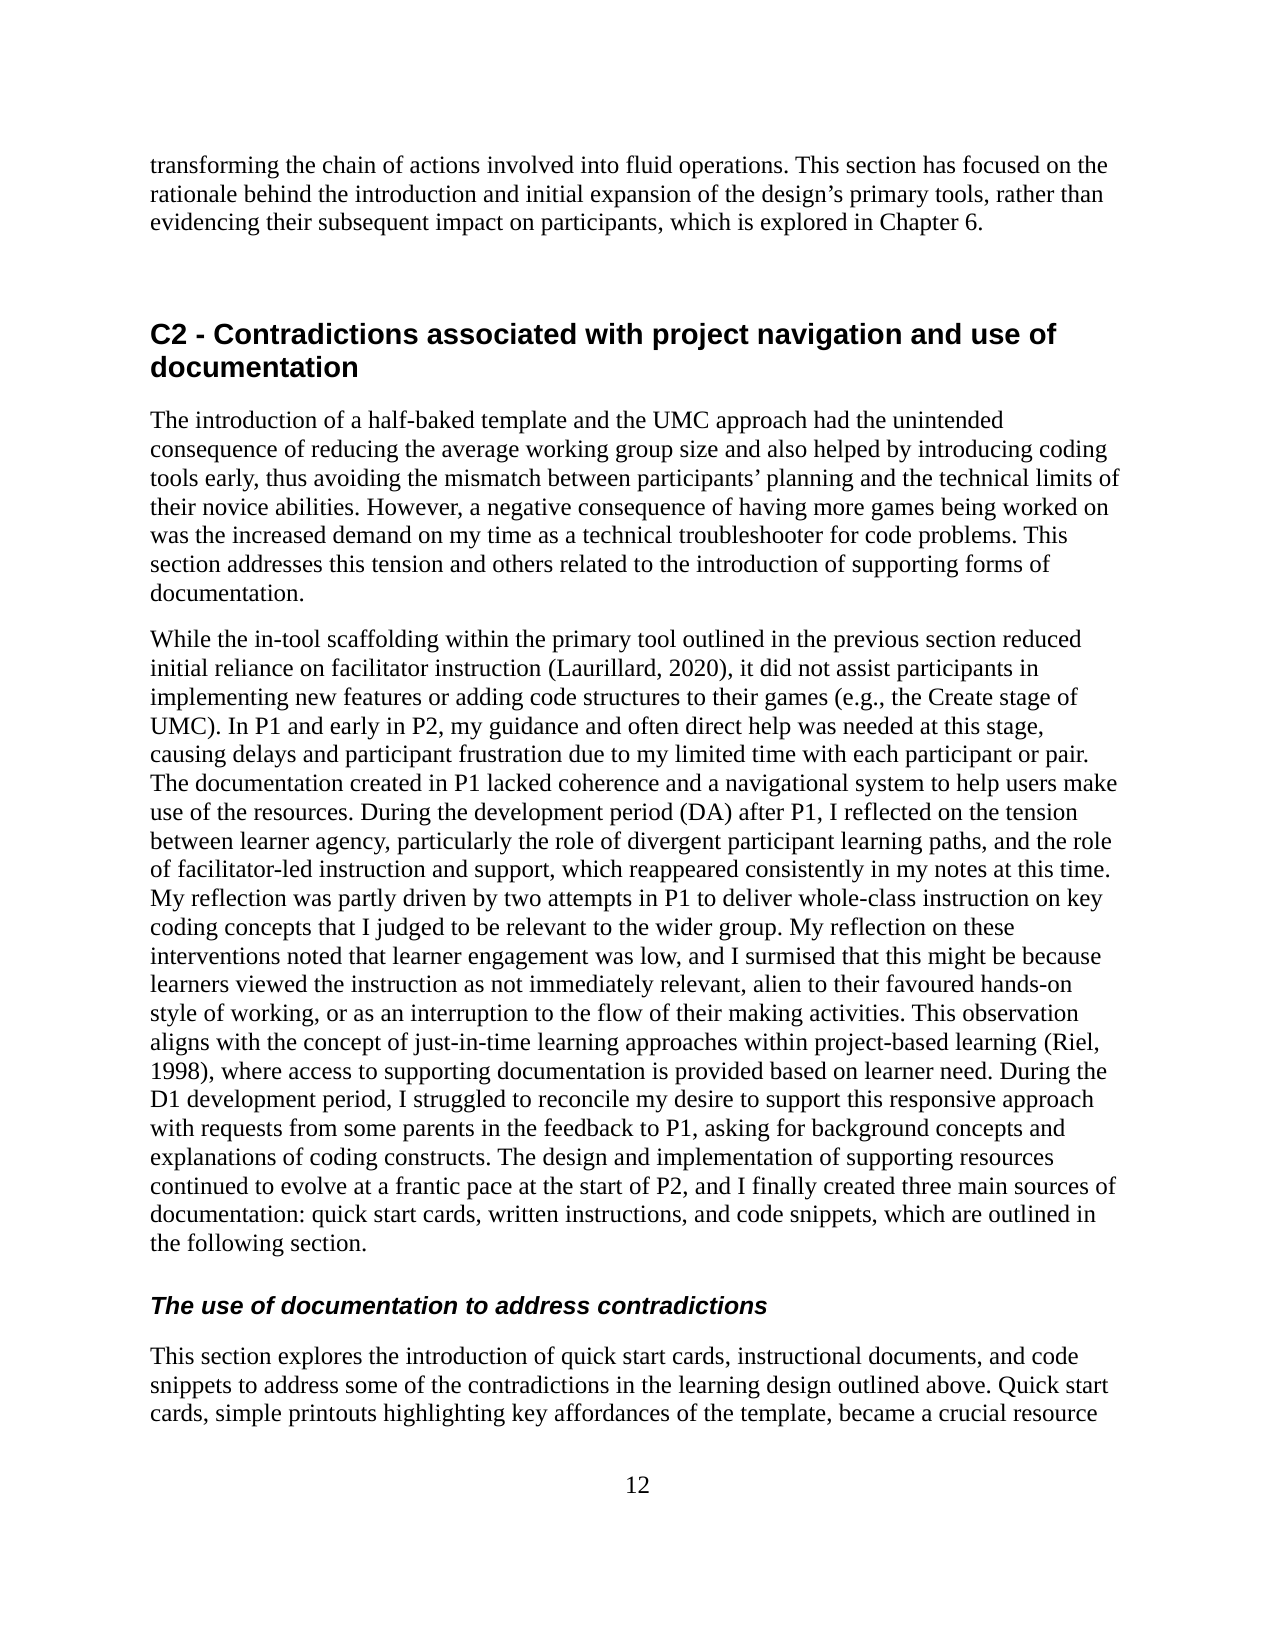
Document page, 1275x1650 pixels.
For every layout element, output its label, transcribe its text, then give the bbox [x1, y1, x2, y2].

text While the in-tool scaffolding within the primary tool outlined in the previous section reduced initial reliance on facilitator instruction (Laurillard, 2020), it did not assist participants in implementing new features or adding code structures to their games (e.g., the Create stage of UMC). In P1 and early in P2, my guidance and often direct help was needed at this stage, causing delays and participant frustration due to my limited time with each participant or pair. The documentation created in P1 lacked coherence and a navigational system to help users make use of the resources. During the development period (DA) after P1, I reflected on the tension between learner agency, particularly the role of divergent participant learning paths, and the role of facilitator-led instruction and support, which reappeared consistently in my notes at this time. My reflection was partly driven by two attempts in P1 to deliver whole-class instruction on key coding concepts that I judged to be relevant to the wider group. My reflection on these interventions noted that learner engagement was low, and I surmised that this might be because learners viewed the instruction as not immediately relevant, alien to their favoured hands-on style of working, or as an interruption to the flow of their making activities. This observation aligns with the concept of just-in-time learning approaches within project-based learning (Riel, 1998), where access to supporting documentation is provided based on learner need. During the D1 development period, I struggled to reconcile my desire to support this responsive approach with requests from some parents in the feedback to P1, asking for background concepts and explanations of coding constructs. The design and implementation of supporting resources continued to evolve at a frantic pace at the start of P2, and I finally created three main sources of documentation: quick start cards, written instructions, and code snippets, which are outlined in the following section. [150, 624, 1125, 1257]
text The introduction of a half-baked template and the UMC approach had the unintended consequence of reducing the average working group size and also helped by introducing coding tools early, thus avoiding the mismatch between participants’ planning and the technical limits of their novice abilities. However, a negative consequence of having more games being worked on was the increased demand on my time as a technical troubleshooter for code problems. This section addresses this tension and others related to the introduction of supporting forms of documentation. [150, 405, 1125, 607]
subtitle The use of documentation to address contradictions [150, 1291, 1125, 1319]
subtitle C2 - Contradictions associated with project navigation and use of documentation [150, 317, 1125, 384]
text transforming the chain of actions involved into fluid operations. This section has focused on the rationale behind the introduction and initial expansion of the design’s primary tools, rather than evidencing their subsequent impact on participants, which is explored in Chapter 6. [150, 150, 1125, 236]
text This section explores the introduction of quick start cards, instructional documents, and code snippets to address some of the contradictions in the learning design outlined above. Quick start cards, simple printouts highlighting key affordances of the template, became a crucial resource [150, 1341, 1125, 1427]
